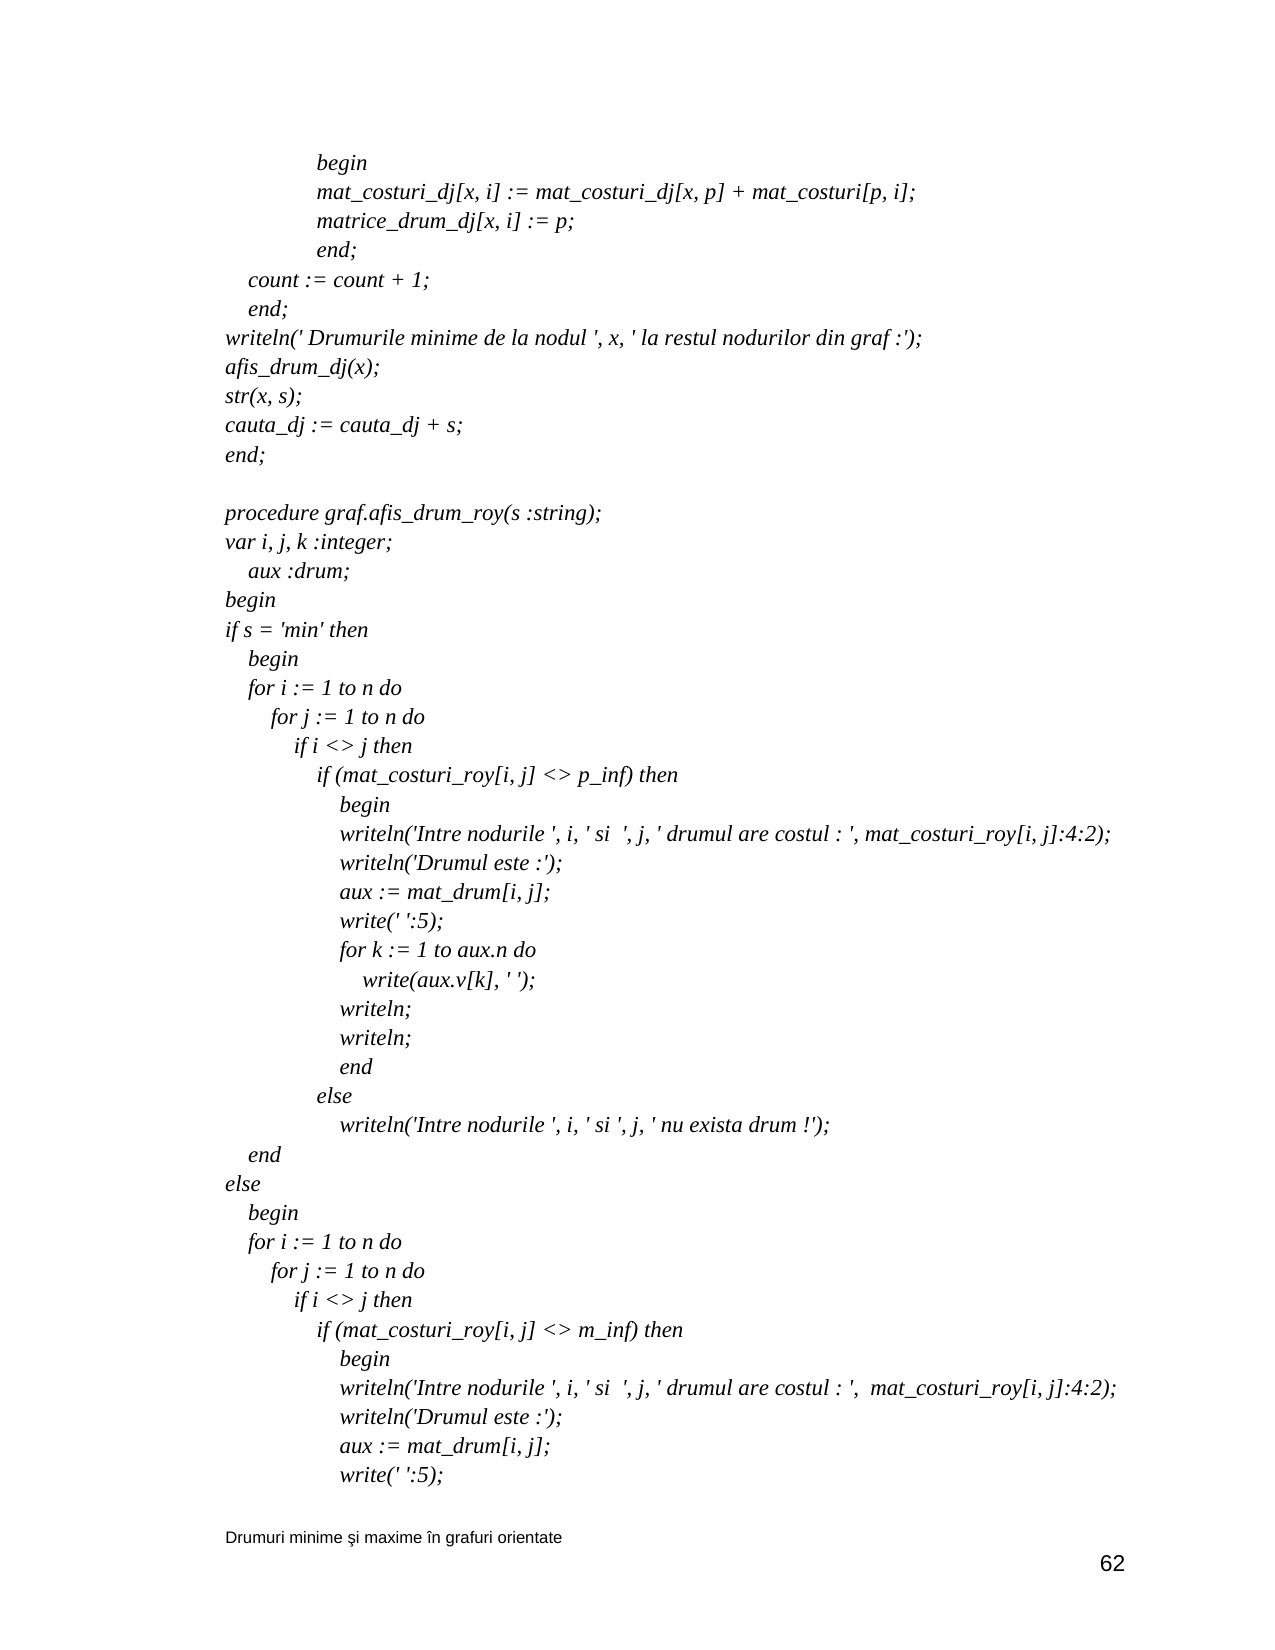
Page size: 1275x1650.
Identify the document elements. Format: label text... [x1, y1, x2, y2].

text begin [225, 1346, 1125, 1371]
text writeln('Drumul este :'); [225, 1404, 1125, 1429]
text count := count + 1; [225, 267, 1125, 292]
text else [225, 1171, 1125, 1196]
text for j := 1 to n do [225, 1258, 1125, 1284]
text end; [225, 442, 1125, 467]
text write(' ':5); [225, 1462, 1125, 1488]
text if (mat_costuri_roy[i, j] <> m_inf) then [225, 1317, 1125, 1342]
text str(x, s); [225, 383, 1125, 409]
text for k := 1 to aux.n do [225, 937, 1125, 963]
text writeln('Drumul este :'); [225, 850, 1125, 875]
text writeln('Intre nodurile ', i, ' si ', j, ' drumul are costul : ', mat_costuri_roy[i, j]:4:2); [225, 1375, 1125, 1400]
text begin [225, 1200, 1125, 1225]
text if i <> j then [225, 1287, 1125, 1313]
text afis_drum_dj(x); [225, 354, 1125, 379]
text cauta_dj := cauta_dj + s; [225, 412, 1125, 438]
text end [225, 1142, 1125, 1167]
text writeln; [225, 1025, 1125, 1050]
text begin [225, 587, 1125, 613]
text write(' ':5); [225, 908, 1125, 934]
text for j := 1 to n do [225, 704, 1125, 729]
text writeln('Intre nodurile ', i, ' si ', j, ' nu exista drum !'); [225, 1112, 1125, 1138]
text aux :drum; [225, 558, 1125, 584]
text writeln; [225, 996, 1125, 1021]
text mat_costuri_dj[x, i] := mat_costuri_dj[x, p] + mat_costuri[p, i]; [225, 179, 1125, 204]
text begin [225, 150, 1125, 175]
text end [225, 1054, 1125, 1079]
text procedure graf.afis_drum_roy(s :string); [225, 500, 1125, 525]
text begin [225, 646, 1125, 671]
text writeln('Intre nodurile ', i, ' si ', j, ' drumul are costul : ', mat_costuri_roy[i, j]:4:2); [225, 821, 1125, 846]
text var i, j, k :integer; [225, 529, 1125, 554]
text for i := 1 to n do [225, 1229, 1125, 1254]
text aux := mat_drum[i, j]; [225, 879, 1125, 904]
text matrice_drum_dj[x, i] := p; [225, 208, 1125, 234]
text end; [225, 237, 1125, 263]
text end; [225, 296, 1125, 321]
text write(aux.v[k], ' '); [225, 967, 1125, 992]
text else [225, 1083, 1125, 1109]
text if i <> j then [225, 733, 1125, 759]
text begin [225, 792, 1125, 817]
text writeln(' Drumurile minime de la nodul ', x, ' la restul nodurilor din graf :'); [225, 325, 1125, 350]
text for i := 1 to n do [225, 675, 1125, 700]
text if s = 'min' then [225, 617, 1125, 642]
text aux := mat_drum[i, j]; [225, 1433, 1125, 1459]
text if (mat_costuri_roy[i, j] <> p_inf) then [225, 762, 1125, 788]
